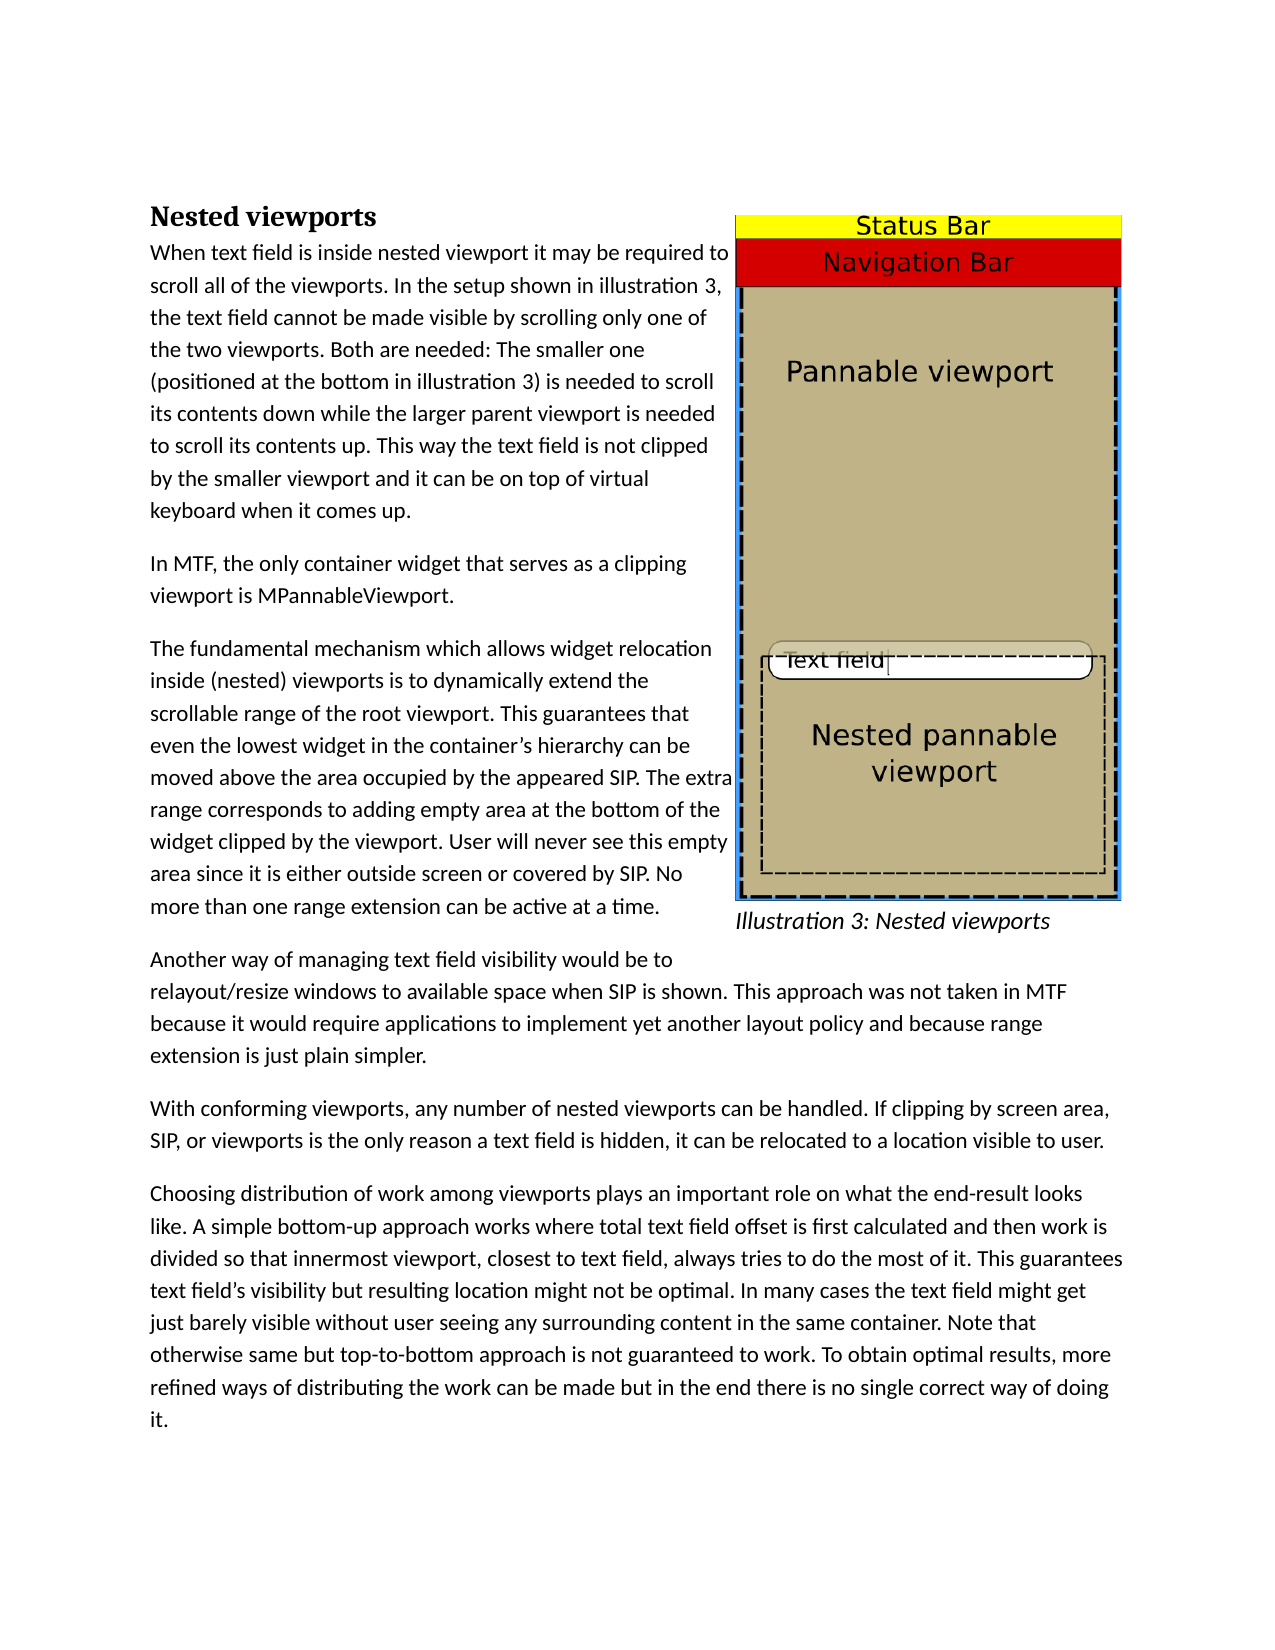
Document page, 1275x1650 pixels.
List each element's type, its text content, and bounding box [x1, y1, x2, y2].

subtitle Nested viewports [150, 200, 1125, 233]
picture [735, 215, 1122, 901]
text With conforming viewports, any number of nested viewports can be handled. If clipping by screen area, SIP, or viewports is the only reason a text field is hidden, it can be relocated to a location visible to user. [150, 1094, 1125, 1154]
text In MTF, the only container widget that serves as a clipping viewport is MPannableViewport. [150, 549, 735, 609]
text Illustration 3: Nested viewports [735, 901, 1121, 936]
text When text field is inside nested viewport it may be required to scroll all of the viewports. In the setup shown in illustration 3, the text field cannot be made visible by scrolling only one of the two viewports. Both are needed: The smaller one (positioned at the bottom in illustration 3) is needed to scroll its contents down while the larger parent viewport is needed to scroll its contents up. This way the text field is not clipped by the smaller viewport and it can be on top of virtual keyboard when it comes up. [150, 238, 735, 524]
text The fundamental mechanism which allows widget relocation inside (nested) viewports is to dynamically extend the scrollable range of the root viewport. This guarantees that even the lowest widget in the container’s hierarchy can be moved above the area occupied by the appeared SIP. The extra range corresponds to adding empty area at the bottom of the widget clipped by the viewport. User will never see this empty area since it is either outside screen or covered by SIP. No more than one range extension can be active at a time. [150, 634, 735, 920]
text Another way of managing text field visibility would be to relayout/resize windows to available space when SIP is shown. This approach was not taken in MTF because it would require applications to implement yet another layout policy and because range extension is just plain simpler. [150, 945, 1125, 1069]
text Choosing distribution of work among viewports plays an important role on what the end-result looks like. A simple bottom-up approach works where total text field offset is first calculated and then work is divided so that innermost viewport, closest to text field, always tries to do the most of it. This guarantees text field’s visibility but resulting location might not be optimal. In many cases the text field might get just barely visible without user seeing any surrounding content in the same container. Note that otherwise same but top-to-bottom approach is not guaranteed to work. To obtain optimal results, more refined ways of distributing the work can be made but in the end there is no single correct way of doing it. [150, 1179, 1125, 1433]
